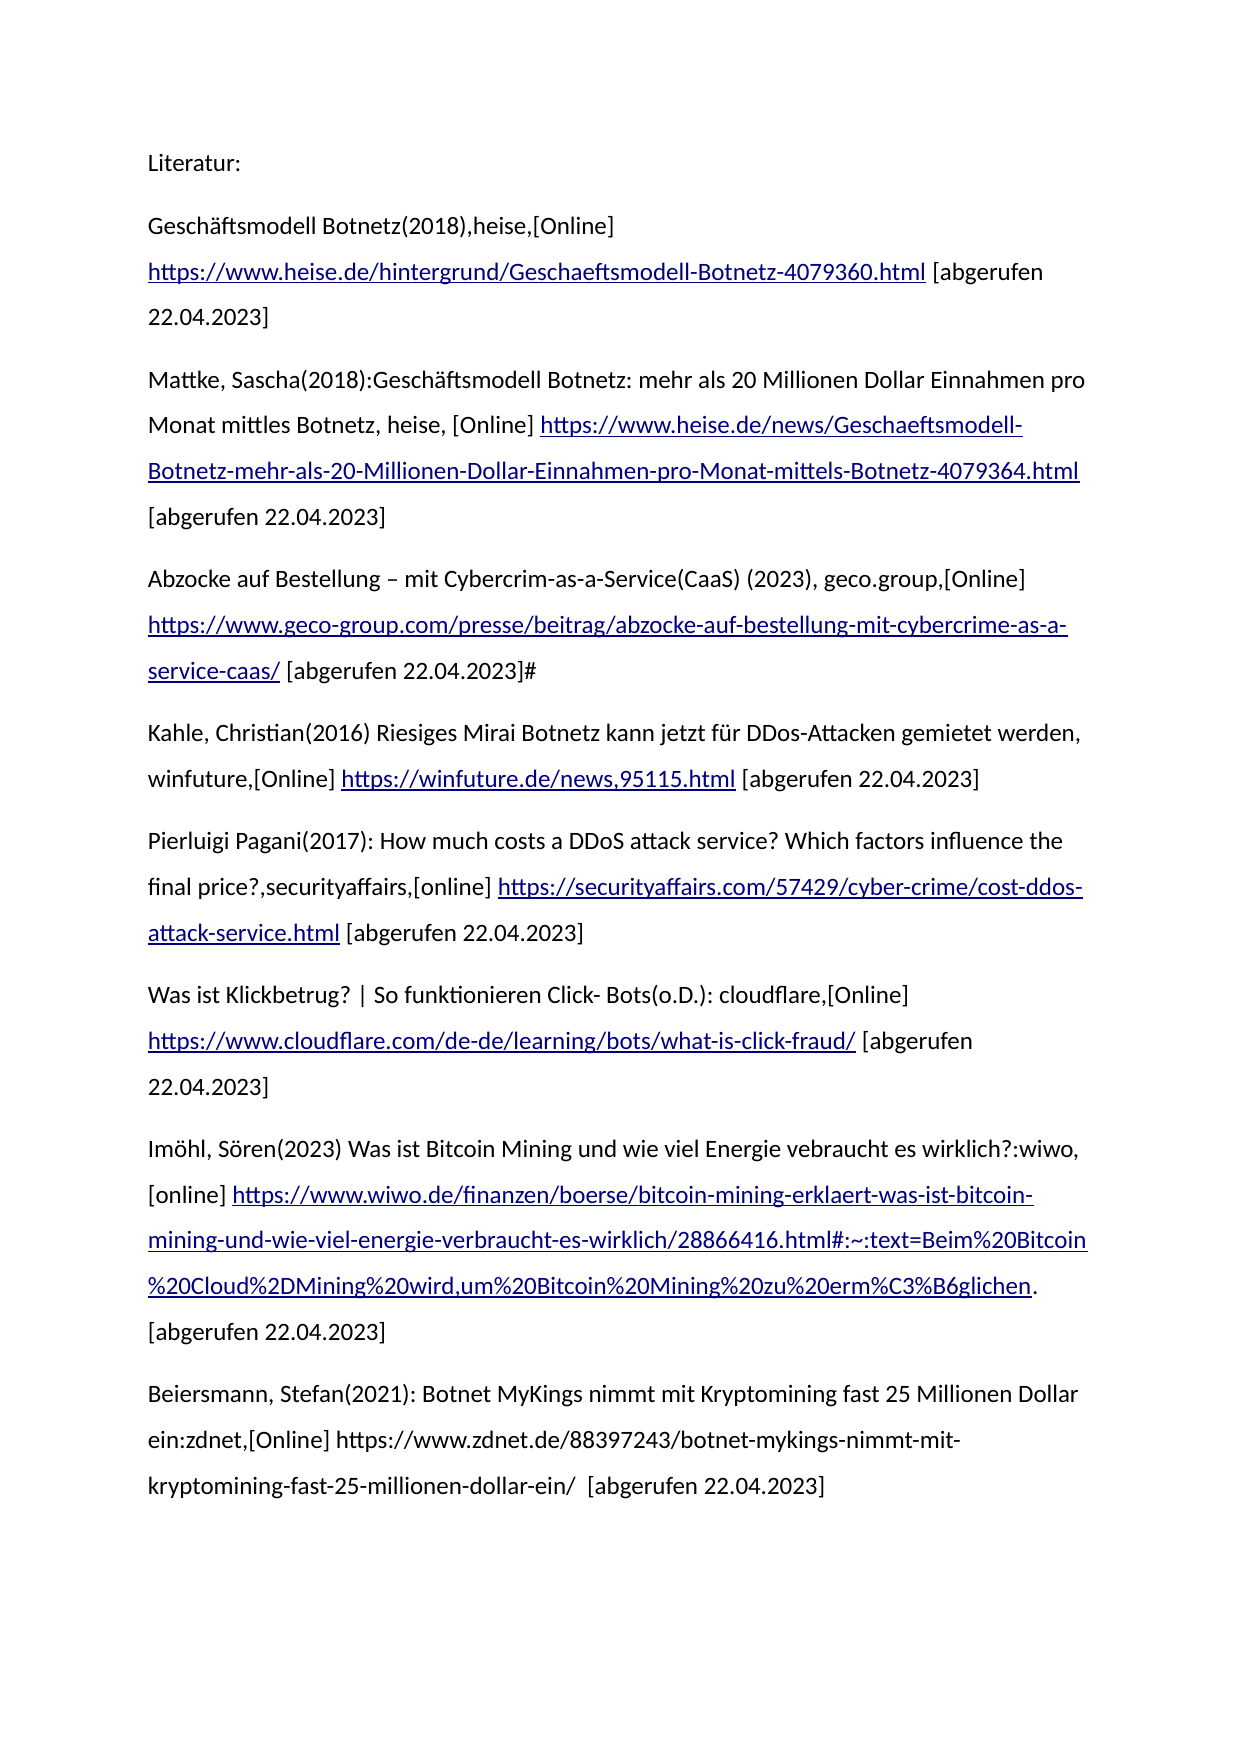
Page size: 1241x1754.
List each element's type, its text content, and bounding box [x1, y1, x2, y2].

text Was ist Klickbetrug? | So funktionieren Click- Bots(o.D.): cloudflare,[Online] https://www.cloudflare.com/de-de/learning/bots/what-is-click-fraud/ [abgerufen 22.04.2023] [148, 979, 1093, 1101]
text Pierluigi Pagani(2017): How much costs a DDoS attack service? Which factors influence the final price?,securityaffairs,[online] https://securityaffairs.com/57429/cyber-crime/cost-ddos-attack-service.html [abgerufen 22.04.2023] [148, 825, 1093, 947]
text Mattke, Sascha(2018):Geschäftsmodell Botnetz: mehr als 20 Millionen Dollar Einnahmen pro Monat mittles Botnetz, heise, [Online] https://www.heise.de/news/Geschaeftsmodell-Botnetz-mehr-als-20-Millionen-Dollar-Einnahmen-pro-Monat-mittels-Botnetz-4079364.html [abgerufen 22.04.2023] [148, 364, 1093, 532]
text Imöhl, Sören(2023) Was ist Bitcoin Mining und wie viel Energie vebraucht es wirklich?:wiwo,[online] https://www.wiwo.de/finanzen/boerse/bitcoin-mining-erklaert-was-ist-bitcoin-mining-und-wie-viel-energie-verbraucht-es-wirklich/28866416.html#:~:text=Beim%20Bitcoin%20Cloud%2DMining%20wird,um%20Bitcoin%20Mining%20zu%20erm%C3%B6glichen. [abgerufen 22.04.2023] [148, 1133, 1093, 1347]
text Literatur: [148, 148, 1093, 178]
text Kahle, Christian(2016) Riesiges Mirai Botnetz kann jetzt für DDos-Attacken gemietet werden, winfuture,[Online] https://winfuture.de/news,95115.html [abgerufen 22.04.2023] [148, 717, 1093, 793]
text Beiersmann, Stefan(2021): Botnet MyKings nimmt mit Kryptomining fast 25 Millionen Dollar ein:zdnet,[Online] https://www.zdnet.de/88397243/botnet-mykings-nimmt-mit-kryptomining-fast-25-millionen-dollar-ein/ [abgerufen 22.04.2023] [148, 1378, 1093, 1500]
text Geschäftsmodell Botnetz(2018),heise,[Online] https://www.heise.de/hintergrund/Geschaeftsmodell-Botnetz-4079360.html [abgerufen 22.04.2023] [148, 210, 1093, 332]
text Abzocke auf Bestellung – mit Cybercrim-as-a-Service(CaaS) (2023), geco.group,[Online] https://www.geco-group.com/presse/beitrag/abzocke-auf-bestellung-mit-cybercrime-as-a-service-caas/ [abgerufen 22.04.2023]# [148, 563, 1093, 685]
